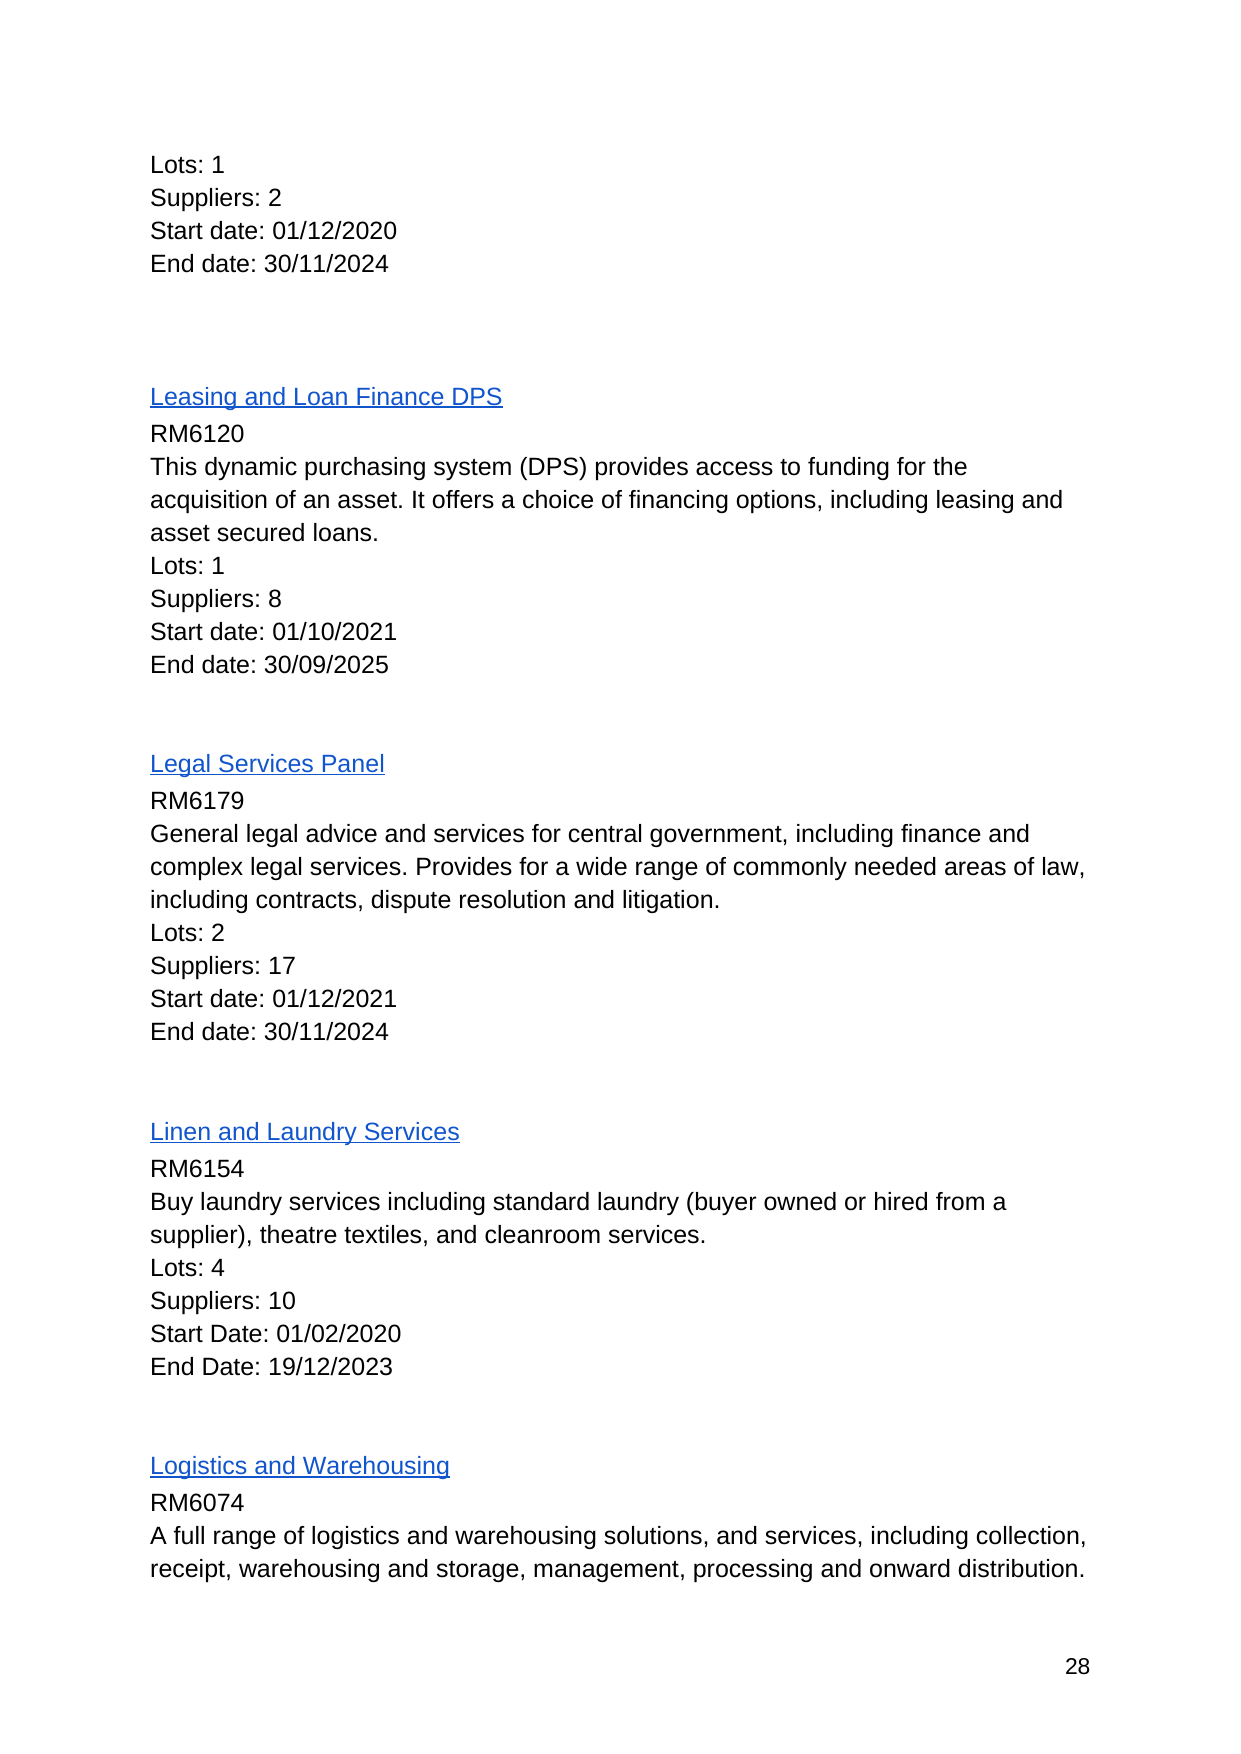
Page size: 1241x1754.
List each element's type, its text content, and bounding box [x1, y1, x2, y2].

text Suppliers: 17 [150, 951, 1090, 980]
text A full range of logistics and warehousing solutions, and services, including collection, receipt, warehousing and storage, management, processing and onward distribution. [150, 1521, 1090, 1583]
text Suppliers: 8 [150, 584, 1090, 612]
text Lots: 4 [150, 1253, 1090, 1282]
subtitle Logistics and Warehousing [150, 1451, 1090, 1480]
text RM6154 [150, 1154, 1090, 1182]
text Buy laundry services including standard laundry (buyer owned or hired from a supplier), theatre textiles, and cleanroom services. [150, 1187, 1090, 1248]
subtitle Leasing and Loan Finance DPS [150, 381, 1090, 410]
text Lots: 1 [150, 150, 1090, 179]
subtitle Linen and Laundry Services [150, 1117, 1090, 1145]
text Start date: 01/12/2020 [150, 216, 1090, 245]
text Start date: 01/12/2021 [150, 984, 1090, 1013]
text General legal advice and services for central government, including finance and complex legal services. Provides for a wide range of commonly needed areas of law, including contracts, dispute resolution and litigation. [150, 819, 1090, 914]
text End date: 30/11/2024 [150, 1017, 1090, 1046]
text This dynamic purchasing system (DPS) provides access to funding for the acquisition of an asset. It offers a choice of financing options, including leasing and asset secured loans. [150, 452, 1090, 546]
subtitle Legal Services Panel [150, 749, 1090, 778]
text Suppliers: 2 [150, 183, 1090, 212]
text Lots: 1 [150, 551, 1090, 579]
text End date: 30/09/2025 [150, 650, 1090, 678]
text Start date: 01/10/2021 [150, 617, 1090, 645]
text RM6074 [150, 1488, 1090, 1517]
text Start Date: 01/02/2020 [150, 1319, 1090, 1348]
text RM6120 [150, 418, 1090, 447]
text End Date: 19/12/2023 [150, 1352, 1090, 1381]
text Lots: 2 [150, 918, 1090, 947]
text Suppliers: 10 [150, 1286, 1090, 1314]
text RM6179 [150, 786, 1090, 815]
text End date: 30/11/2024 [150, 249, 1090, 278]
